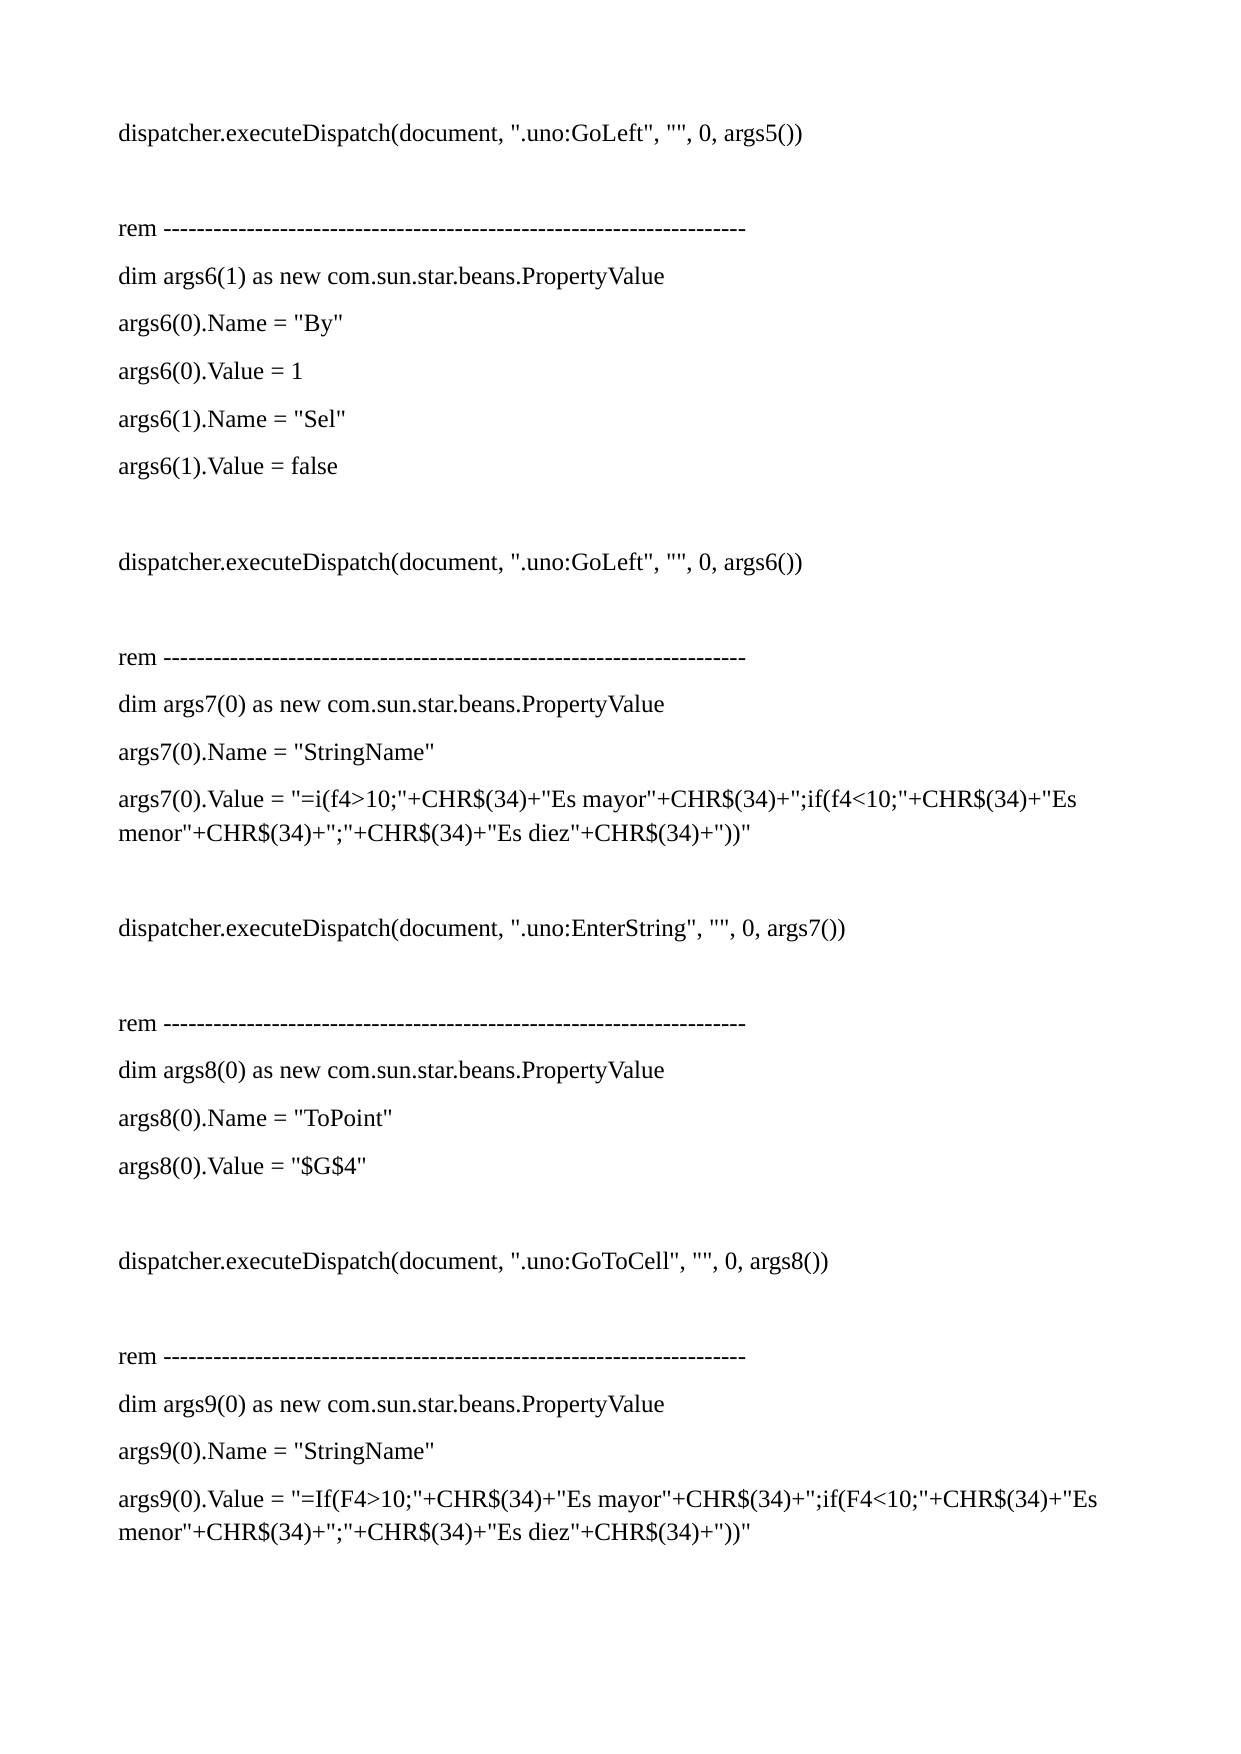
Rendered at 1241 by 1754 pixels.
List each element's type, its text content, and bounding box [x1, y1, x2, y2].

text dispatcher.executeDispatch(document, ".uno:GoLeft", "", 0, args5()) [118, 118, 1122, 147]
text args6(0).Value = 1 [118, 356, 1122, 385]
text dim args7(0) as new com.sun.star.beans.PropertyValue [118, 689, 1122, 718]
text args6(1).Value = false [118, 451, 1122, 480]
text rem ---------------------------------------------------------------------- [118, 213, 1122, 242]
text dim args9(0) as new com.sun.star.beans.PropertyValue [118, 1389, 1122, 1418]
text args9(0).Name = "StringName" [118, 1436, 1122, 1465]
text dim args6(1) as new com.sun.star.beans.PropertyValue [118, 261, 1122, 290]
text dispatcher.executeDispatch(document, ".uno:GoToCell", "", 0, args8()) [118, 1246, 1122, 1275]
text rem ---------------------------------------------------------------------- [118, 1008, 1122, 1037]
text rem ---------------------------------------------------------------------- [118, 642, 1122, 671]
text args9(0).Value = "=If(F4>10;"+CHR$(34)+"Es mayor"+CHR$(34)+";if(F4<10;"+CHR$(34)+"Es menor"+CHR$(34)+";"+CHR$(34)+"Es diez"+CHR$(34)+"))" [118, 1484, 1122, 1546]
text args6(0).Name = "By" [118, 308, 1122, 337]
text args8(0).Name = "ToPoint" [118, 1103, 1122, 1132]
text dispatcher.executeDispatch(document, ".uno:EnterString", "", 0, args7()) [118, 913, 1122, 942]
text dim args8(0) as new com.sun.star.beans.PropertyValue [118, 1056, 1122, 1084]
text args7(0).Value = "=i(f4>10;"+CHR$(34)+"Es mayor"+CHR$(34)+";if(f4<10;"+CHR$(34)+"Es menor"+CHR$(34)+";"+CHR$(34)+"Es diez"+CHR$(34)+"))" [118, 784, 1122, 846]
text args6(1).Name = "Sel" [118, 404, 1122, 432]
text args7(0).Name = "StringName" [118, 737, 1122, 766]
text rem ---------------------------------------------------------------------- [118, 1341, 1122, 1370]
text dispatcher.executeDispatch(document, ".uno:GoLeft", "", 0, args6()) [118, 547, 1122, 575]
text args8(0).Value = "$G$4" [118, 1151, 1122, 1179]
